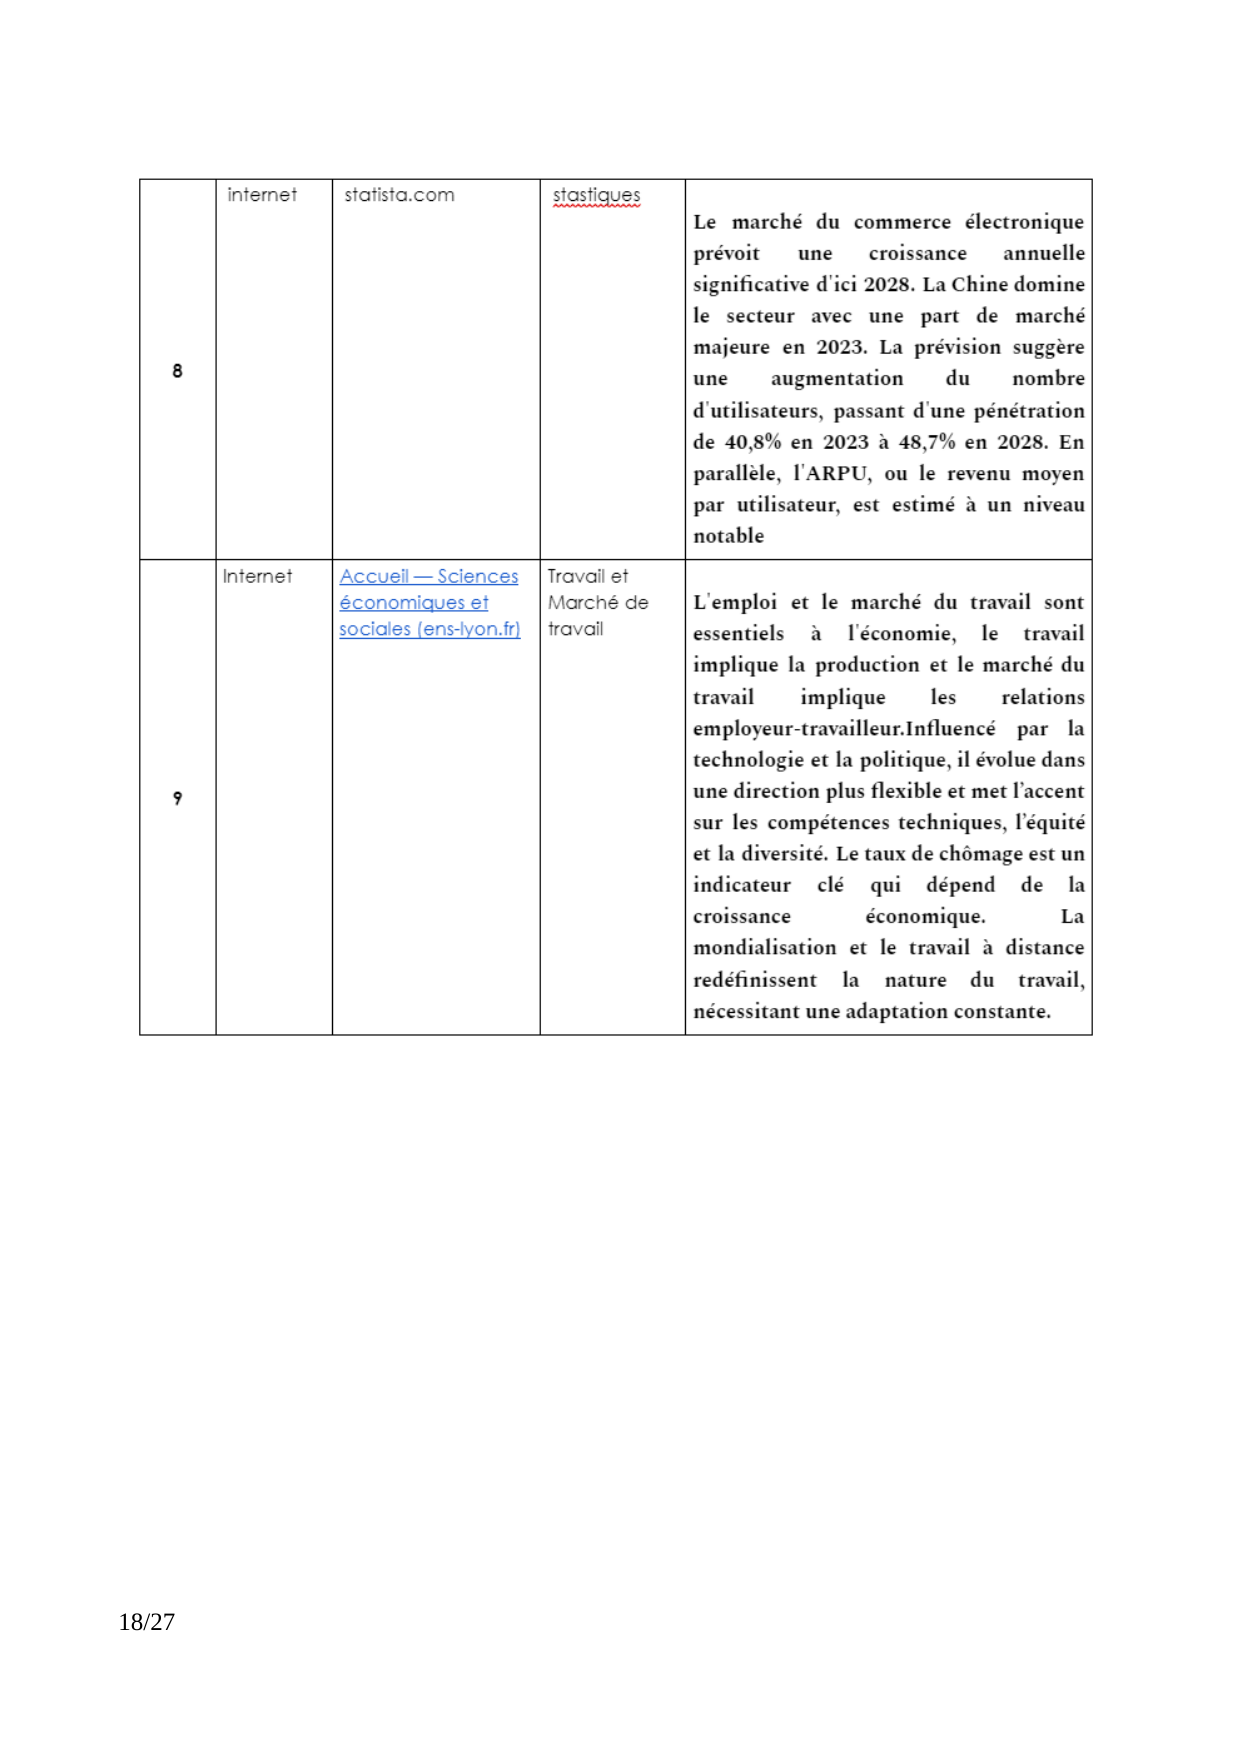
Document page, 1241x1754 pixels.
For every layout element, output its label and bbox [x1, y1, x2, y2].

picture [133, 175, 1108, 1047]
